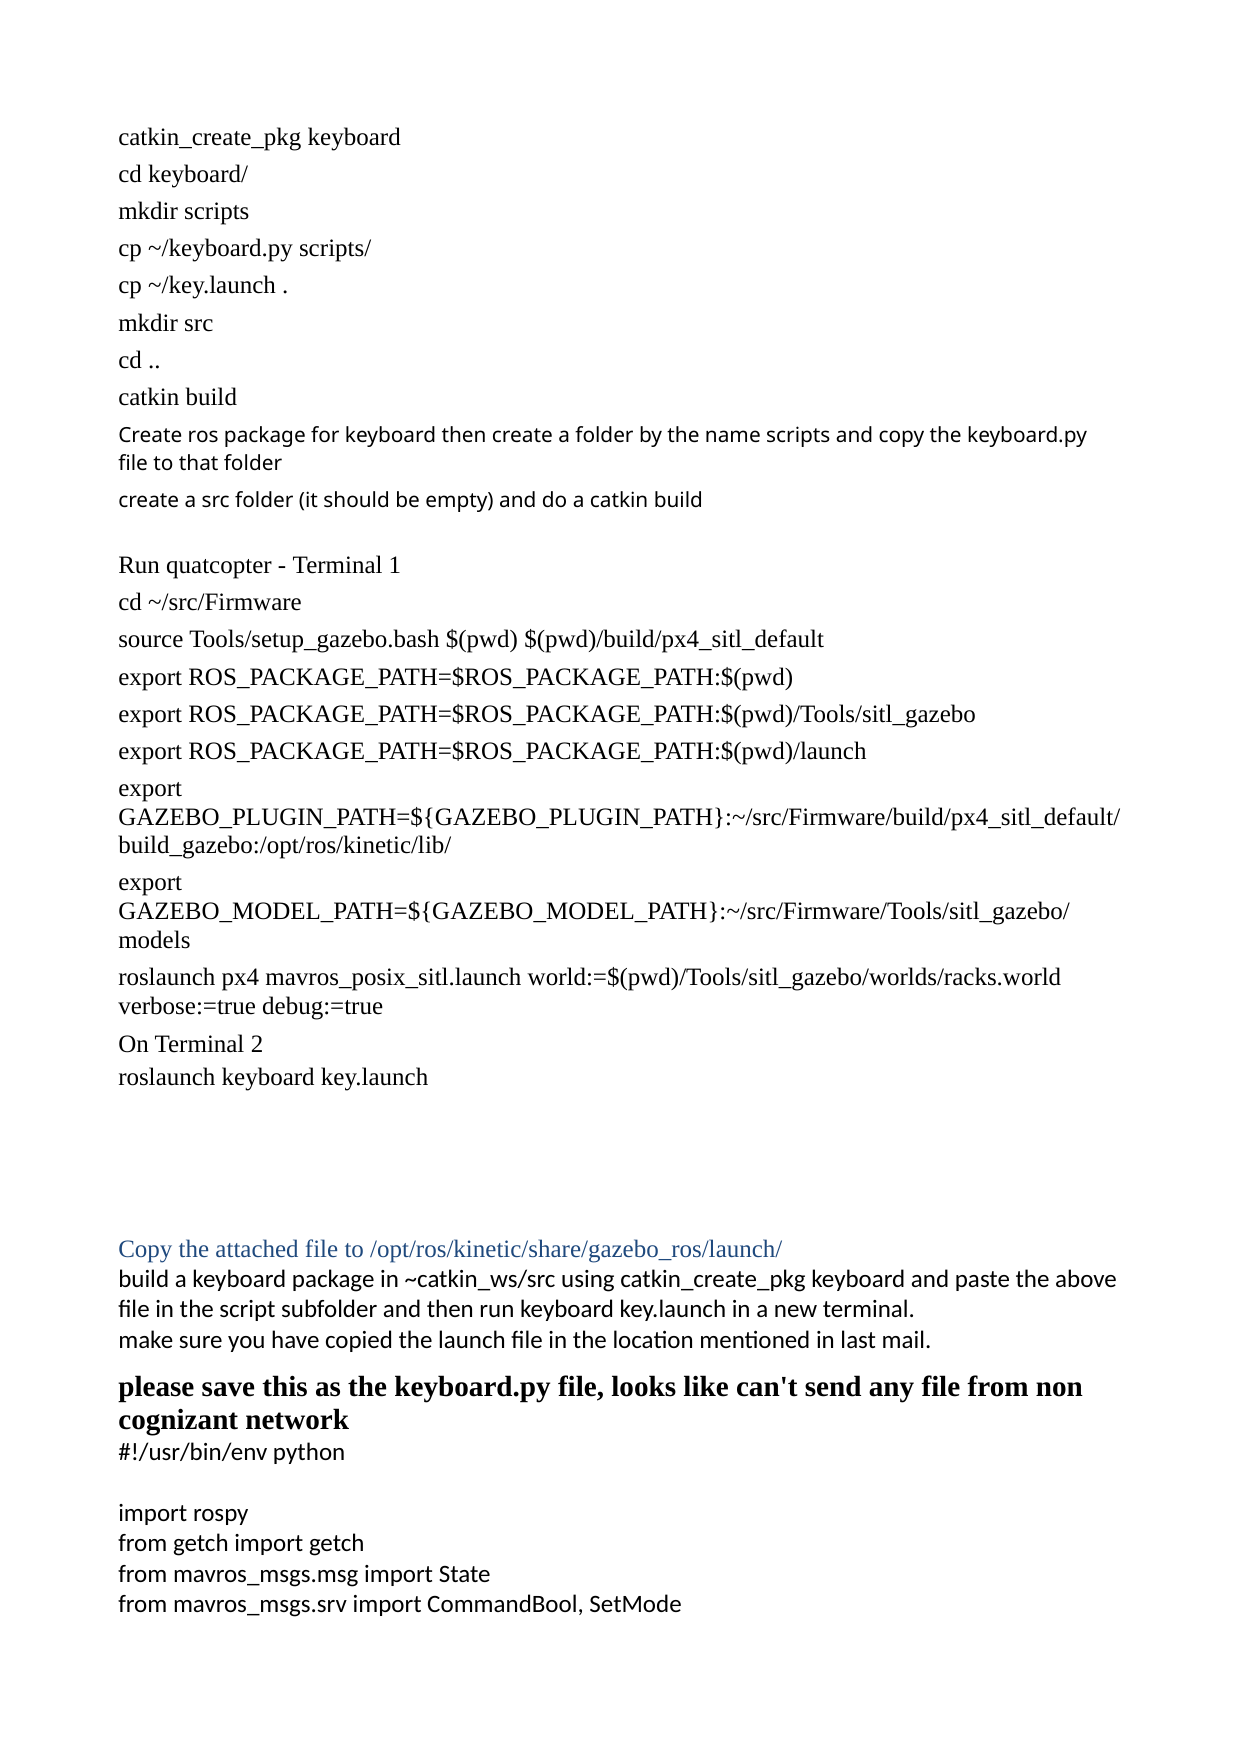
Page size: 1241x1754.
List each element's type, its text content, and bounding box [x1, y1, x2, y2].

text export GAZEBO_MODEL_PATH=${GAZEBO_MODEL_PATH}:~/src/Firmware/Tools/sitl_gazebo/models [118, 867, 1122, 954]
text catkin build [118, 382, 1122, 411]
text #!/usr/bin/env python [118, 1436, 1122, 1467]
text make sure you have copied the launch file in the location mentioned in last mail. [118, 1324, 1122, 1354]
text cp ~/keyboard.py scripts/ [118, 233, 1122, 262]
text cd keyboard/ [118, 159, 1122, 188]
text from mavros_msgs.srv import CommandBool, SetMode [118, 1589, 1122, 1619]
text source Tools/setup_gazebo.bash $(pwd) $(pwd)/build/px4_sitl_default [118, 624, 1122, 653]
text from mavros_msgs.msg import State [118, 1558, 1122, 1589]
text export ROS_PACKAGE_PATH=$ROS_PACKAGE_PATH:$(pwd)/Tools/sitl_gazebo [118, 699, 1122, 727]
text build a keyboard package in ~catkin_ws/src using catkin_create_pkg keyboard and paste the above file in the script subfolder and then run keyboard key.launch in a new terminal. [118, 1263, 1122, 1324]
text On Terminal 2 [118, 1029, 1122, 1057]
text import rospy [118, 1497, 1122, 1528]
text mkdir scripts [118, 196, 1122, 225]
text export ROS_PACKAGE_PATH=$ROS_PACKAGE_PATH:$(pwd) [118, 662, 1122, 690]
text mkdir src [118, 308, 1122, 336]
text create a src folder (it should be empty) and do a catkin build [118, 485, 1122, 513]
text cp ~/key.launch . [118, 271, 1122, 299]
text Create ros package for keyboard then create a folder by the name scripts and copy the keyboard.py file to that folder [118, 420, 1122, 477]
text Run quatcopter - Terminal 1 [118, 550, 1122, 579]
text cd ~/src/Firmware [118, 587, 1122, 616]
text cd .. [118, 345, 1122, 373]
subtitle please save this as the keyboard.py file, looks like can't send any file from non cognizant network [118, 1369, 1122, 1436]
text catkin_create_pkg keyboard [118, 122, 1122, 151]
text roslaunch px4 mavros_posix_sitl.launch world:=$(pwd)/Tools/sitl_gazebo/worlds/racks.world verbose:=true debug:=true [118, 962, 1122, 1020]
text export ROS_PACKAGE_PATH=$ROS_PACKAGE_PATH:$(pwd)/launch [118, 736, 1122, 764]
text Copy the attached file to /opt/ros/kinetic/share/gazebo_ros/launch/ [118, 1234, 1122, 1263]
text from getch import getch [118, 1528, 1122, 1558]
text export GAZEBO_PLUGIN_PATH=${GAZEBO_PLUGIN_PATH}:~/src/Firmware/build/px4_sitl_default/build_gazebo:/opt/ros/kinetic/lib/ [118, 773, 1122, 859]
text roslaunch keyboard key.launch [118, 1062, 1122, 1090]
